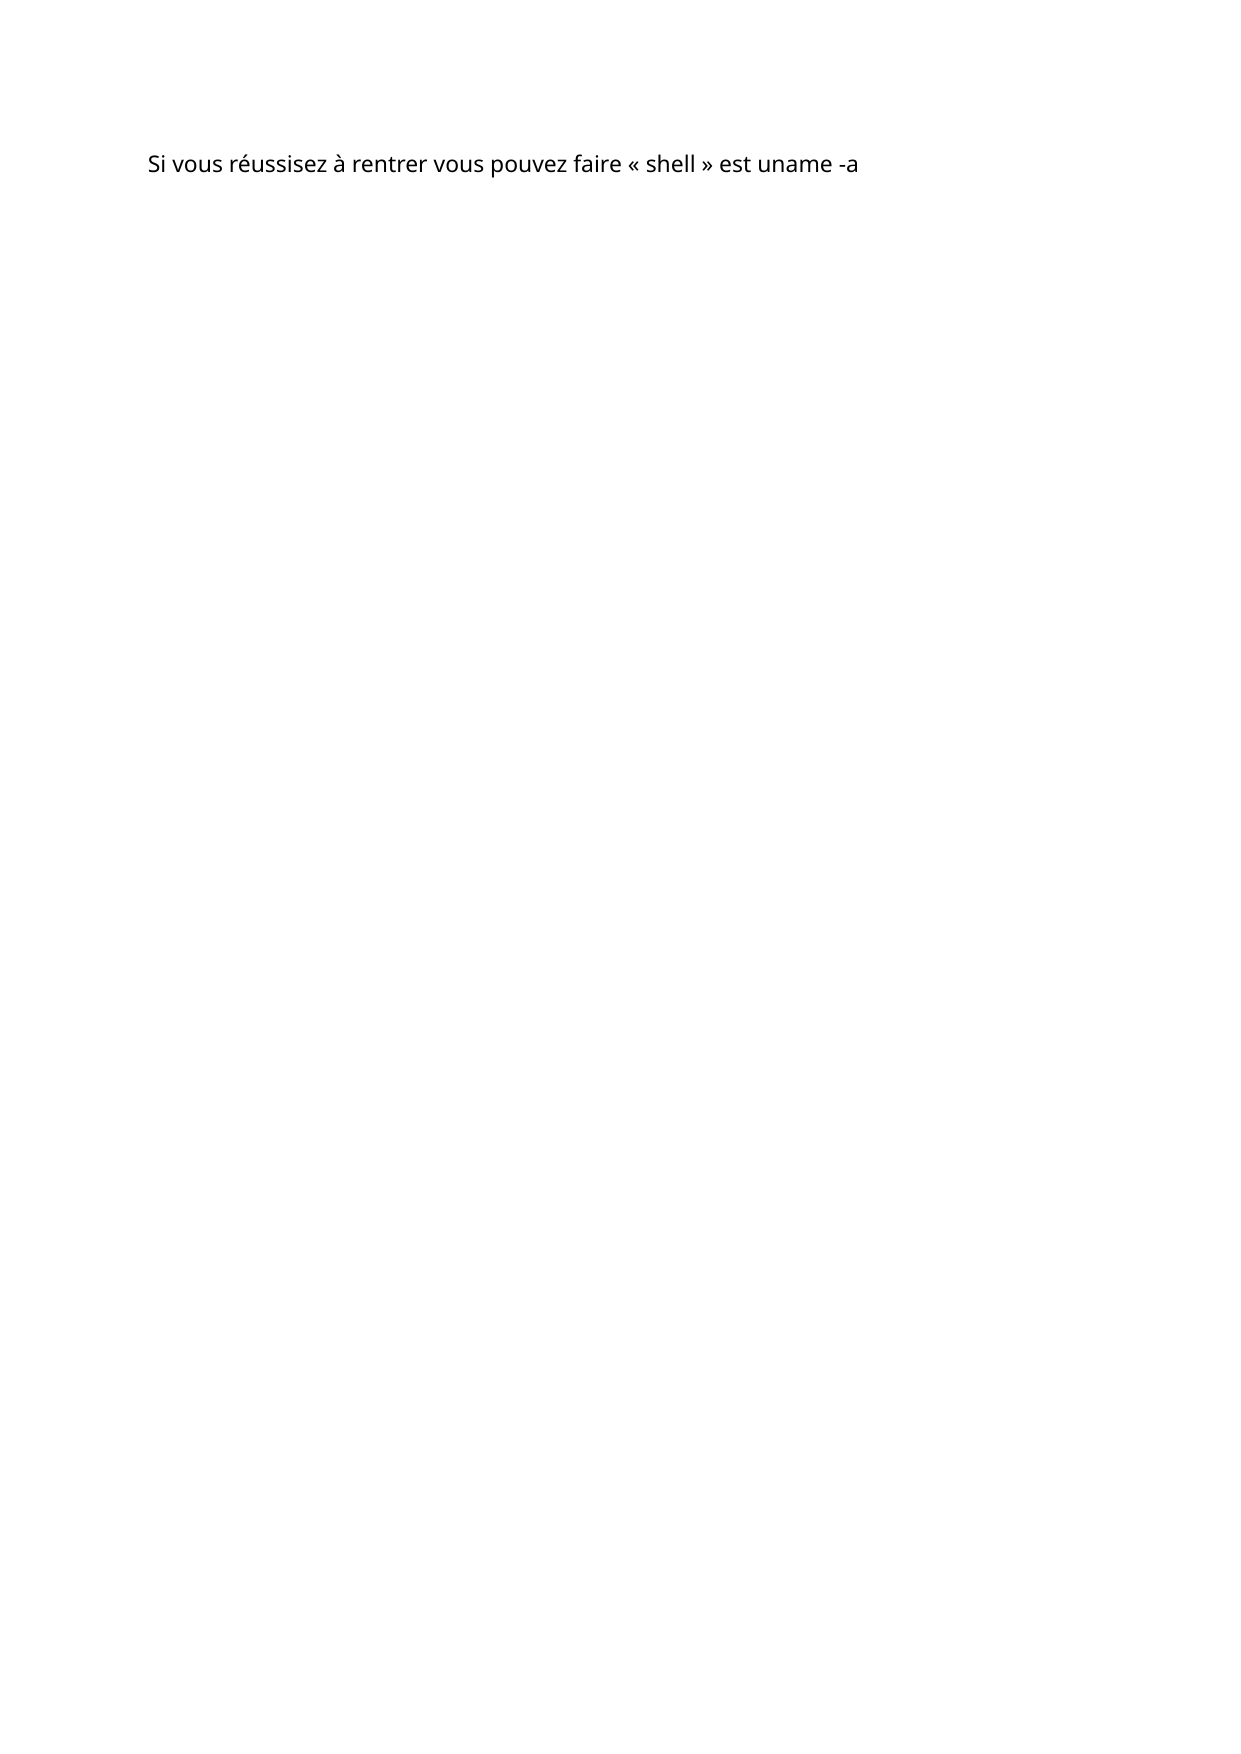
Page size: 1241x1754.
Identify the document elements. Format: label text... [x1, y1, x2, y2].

text Si vous réussisez à rentrer vous pouvez faire « shell » est uname -a [148, 148, 1093, 179]
